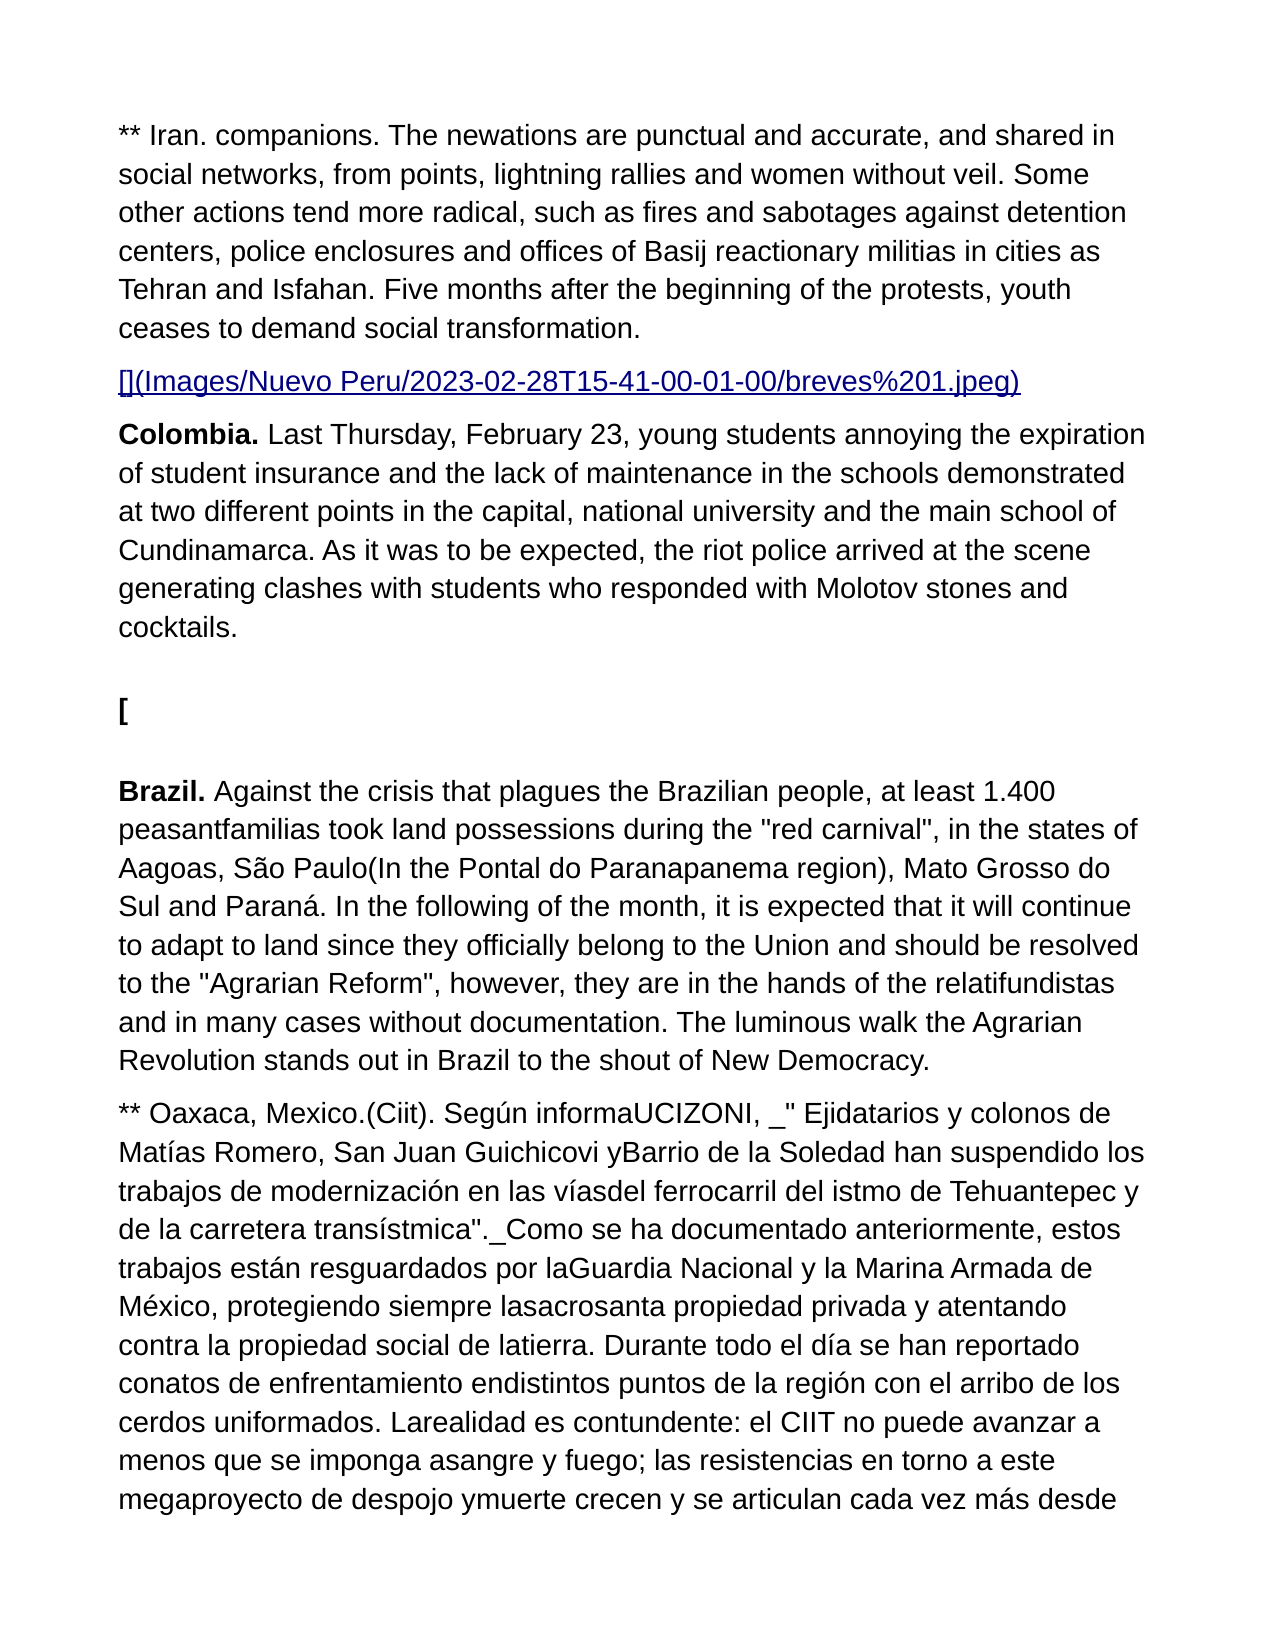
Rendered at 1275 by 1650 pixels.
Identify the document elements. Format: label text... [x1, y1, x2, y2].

text Colombia. Last Thursday, February 23, young students annoying the expiration of student insurance and the lack of maintenance in the schools demonstrated at two different points in the capital, national university and the main school of Cundinamarca. As it was to be expected, the riot police arrived at the scene generating clashes with students who responded with Molotov stones and cocktails. [118, 417, 1157, 643]
text [ [118, 692, 1157, 725]
text ** Oaxaca, Mexico.(Ciit). Según informaUCIZONI, _" Ejidatarios y colonos de Matías Romero, San Juan Guichicovi yBarrio de la Soledad han suspendido los trabajos de modernización en las víasdel ferrocarril del istmo de Tehuantepec y de la carretera transístmica"._Como se ha documentado anteriormente, estos trabajos están resguardados por laGuardia Nacional y la Marina Armada de México, protegiendo siempre lasacrosanta propiedad privada y atentando contra la propiedad social de latierra. Durante todo el día se han reportado conatos de enfrentamiento endistintos puntos de la región con el arribo de los cerdos uniformados. Larealidad es contundente: el CIIT no puede avanzar a menos que se imponga asangre y fuego; las resistencias en torno a este megaproyecto de despojo ymuerte crecen y se articulan cada vez más desde [118, 1096, 1157, 1515]
text ** Iran. companions. The newations are punctual and accurate, and shared in social networks, from points, lightning rallies and women without veil. Some other actions tend more radical, such as fires and sabotages against detention centers, police enclosures and offices of Basij reactionary militias in cities as Tehran and Isfahan. Five months after the beginning of the protests, youth ceases to demand social transformation. [118, 118, 1157, 344]
text Brazil. Against the crisis that plagues the Brazilian people, at least 1.400 peasantfamilias took land possessions during the "red carnival", in the states of Aagoas, São Paulo(In the Pontal do Paranapanema region), Mato Grosso do Sul and Paraná. In the following of the month, it is expected that it will continue to adapt to land since they officially belong to the Union and should be resolved to the "Agrarian Reform", however, they are in the hands of the relatifundistas and in many cases without documentation. The luminous walk the Agrarian Revolution stands out in Brazil to the shout of New Democracy. [118, 773, 1157, 1077]
text [](Images/Nuevo Peru/2023-02-28T15-41-00-01-00/breves%201.jpeg) [118, 364, 1157, 397]
